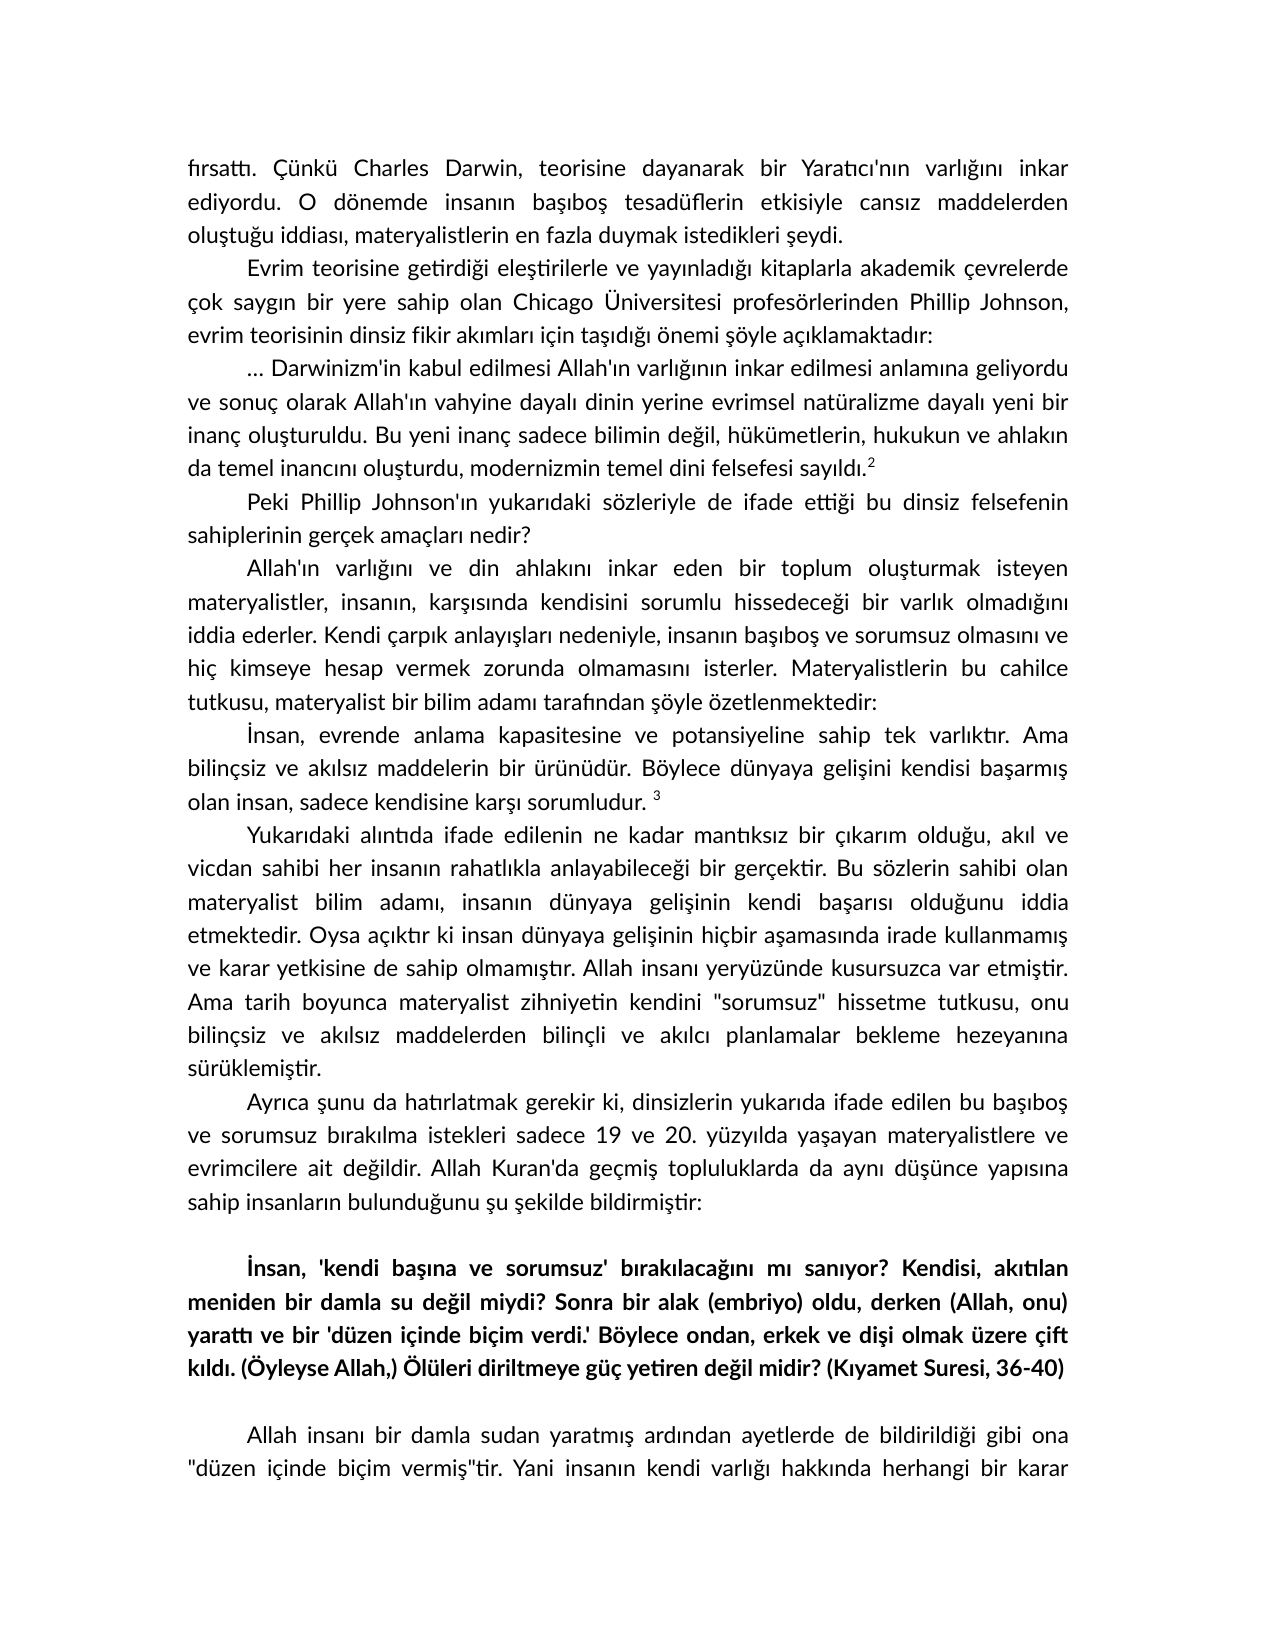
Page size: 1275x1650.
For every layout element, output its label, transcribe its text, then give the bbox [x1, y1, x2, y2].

text fırsattı. Çünkü Charles Darwin, teorisine dayanarak bir Yaratıcı'nın varlığını inkar ediyordu. O dönemde insanın başıboş tesadüflerin etkisiyle cansız maddelerden oluştuğu iddiası, materyalistlerin en fazla duymak istedikleri şeydi. [187, 150, 1070, 250]
text İnsan, evrende anlama kapasitesine ve potansiyeline sahip tek varlıktır. Ama bilinçsiz ve akılsız maddelerin bir ürünüdür. Böylece dünyaya gelişini kendisi başarmış olan insan, sadece kendisine karşı sorumludur. 3 [187, 717, 1070, 817]
text İnsan, 'kendi başına ve sorumsuz' bırakılacağını mı sanıyor? Kendisi, akıtılan meniden bir damla su değil miydi? Sonra bir alak (embriyo) oldu, derken (Allah, onu) yarattı ve bir 'düzen içinde biçim verdi.' Böylece ondan, erkek ve dişi olmak üzere çift kıldı. (Öyleyse Allah,) Ölüleri diriltmeye güç yetiren değil midir? (Kıyamet Suresi, 36-40) [187, 1250, 1070, 1383]
text … Darwinizm'in kabul edilmesi Allah'ın varlığının inkar edilmesi anlamına geliyordu ve sonuç olarak Allah'ın vahyine dayalı dinin yerine evrimsel natüralizme dayalı yeni bir inanç oluşturuldu. Bu yeni inanç sadece bilimin değil, hükümetlerin, hukukun ve ahlakın da temel inancını oluşturdu, modernizmin temel dini felsefesi sayıldı.2 [187, 350, 1070, 483]
text Allah insanı bir damla sudan yaratmış ardından ayetlerde de bildirildiği gibi ona "düzen içinde biçim vermiş"tir. Yani insanın kendi varlığı hakkında herhangi bir karar [187, 1417, 1070, 1483]
text Allah'ın varlığını ve din ahlakını inkar eden bir toplum oluşturmak isteyen materyalistler, insanın, karşısında kendisini sorumlu hissedeceği bir varlık olmadığını iddia ederler. Kendi çarpık anlayışları nedeniyle, insanın başıboş ve sorumsuz olmasını ve hiç kimseye hesap vermek zorunda olmamasını isterler. Materyalistlerin bu cahilce tutkusu, materyalist bir bilim adamı tarafından şöyle özetlenmektedir: [187, 550, 1070, 717]
text Ayrıca şunu da hatırlatmak gerekir ki, dinsizlerin yukarıda ifade edilen bu başıboş ve sorumsuz bırakılma istekleri sadece 19 ve 20. yüzyılda yaşayan materyalistlere ve evrimcilere ait değildir. Allah Kuran'da geçmiş topluluklarda da aynı düşünce yapısına sahip insanların bulunduğunu şu şekilde bildirmiştir: [187, 1083, 1070, 1217]
text Evrim teorisine getirdiği eleştirilerle ve yayınladığı kitaplarla akademik çevrelerde çok saygın bir yere sahip olan Chicago Üniversitesi profesörlerinden Phillip Johnson, evrim teorisinin dinsiz fikir akımları için taşıdığı önemi şöyle açıklamaktadır: [187, 250, 1070, 350]
text Peki Phillip Johnson'ın yukarıdaki sözleriyle de ifade ettiği bu dinsiz felsefenin sahiplerinin gerçek amaçları nedir? [187, 483, 1070, 550]
text Yukarıdaki alıntıda ifade edilenin ne kadar mantıksız bir çıkarım olduğu, akıl ve vicdan sahibi her insanın rahatlıkla anlayabileceği bir gerçektir. Bu sözlerin sahibi olan materyalist bilim adamı, insanın dünyaya gelişinin kendi başarısı olduğunu iddia etmektedir. Oysa açıktır ki insan dünyaya gelişinin hiçbir aşamasında irade kullanmamış ve karar yetkisine de sahip olmamıştır. Allah insanı yeryüzünde kusursuzca var etmiştir. Ama tarih boyunca materyalist zihniyetin kendini "sorumsuz" hissetme tutkusu, onu bilinçsiz ve akılsız maddelerden bilinçli ve akılcı planlamalar bekleme hezeyanına sürüklemiştir. [187, 817, 1070, 1083]
